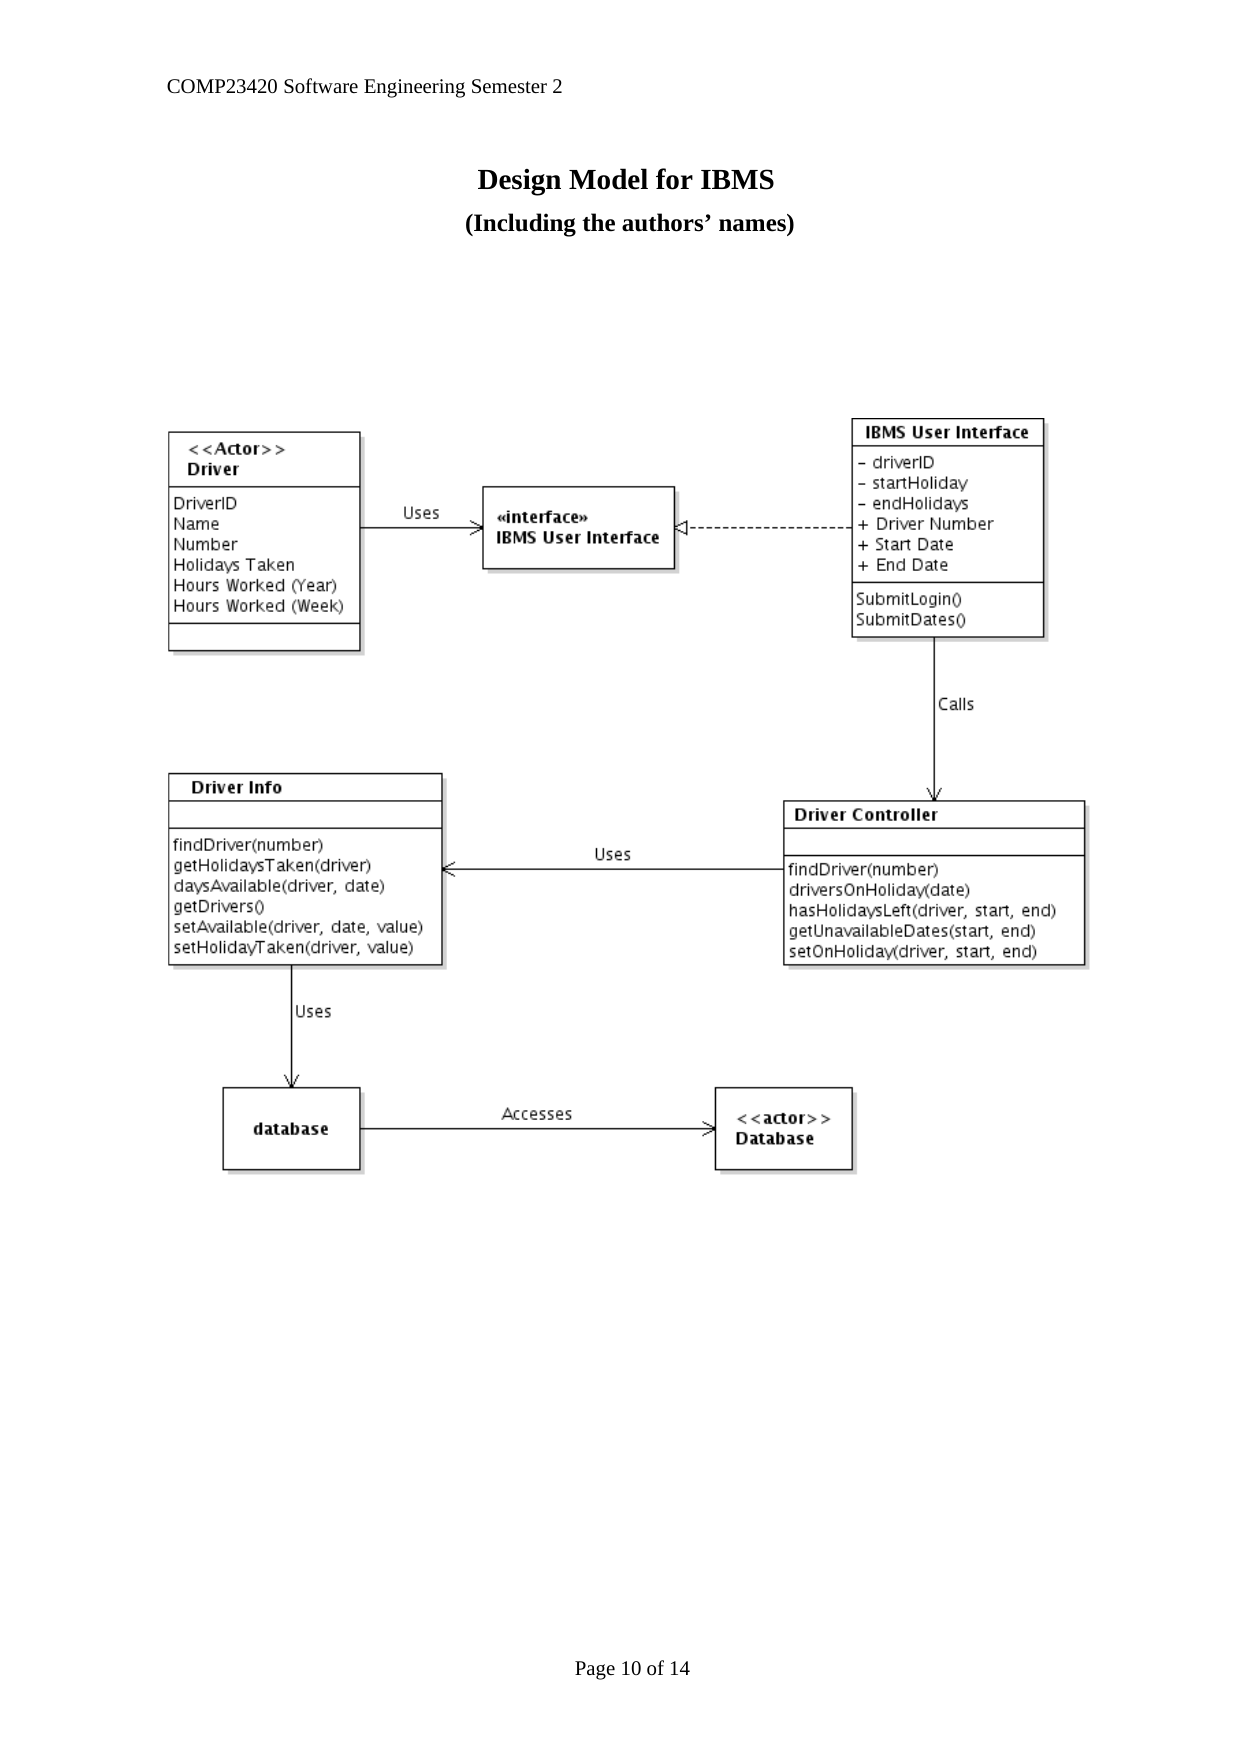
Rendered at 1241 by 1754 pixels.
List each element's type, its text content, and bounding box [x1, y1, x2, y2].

text Design Model for IBMS [167, 162, 1092, 196]
text (Including the authors’ names) [167, 208, 1092, 237]
picture [168, 418, 1091, 1176]
